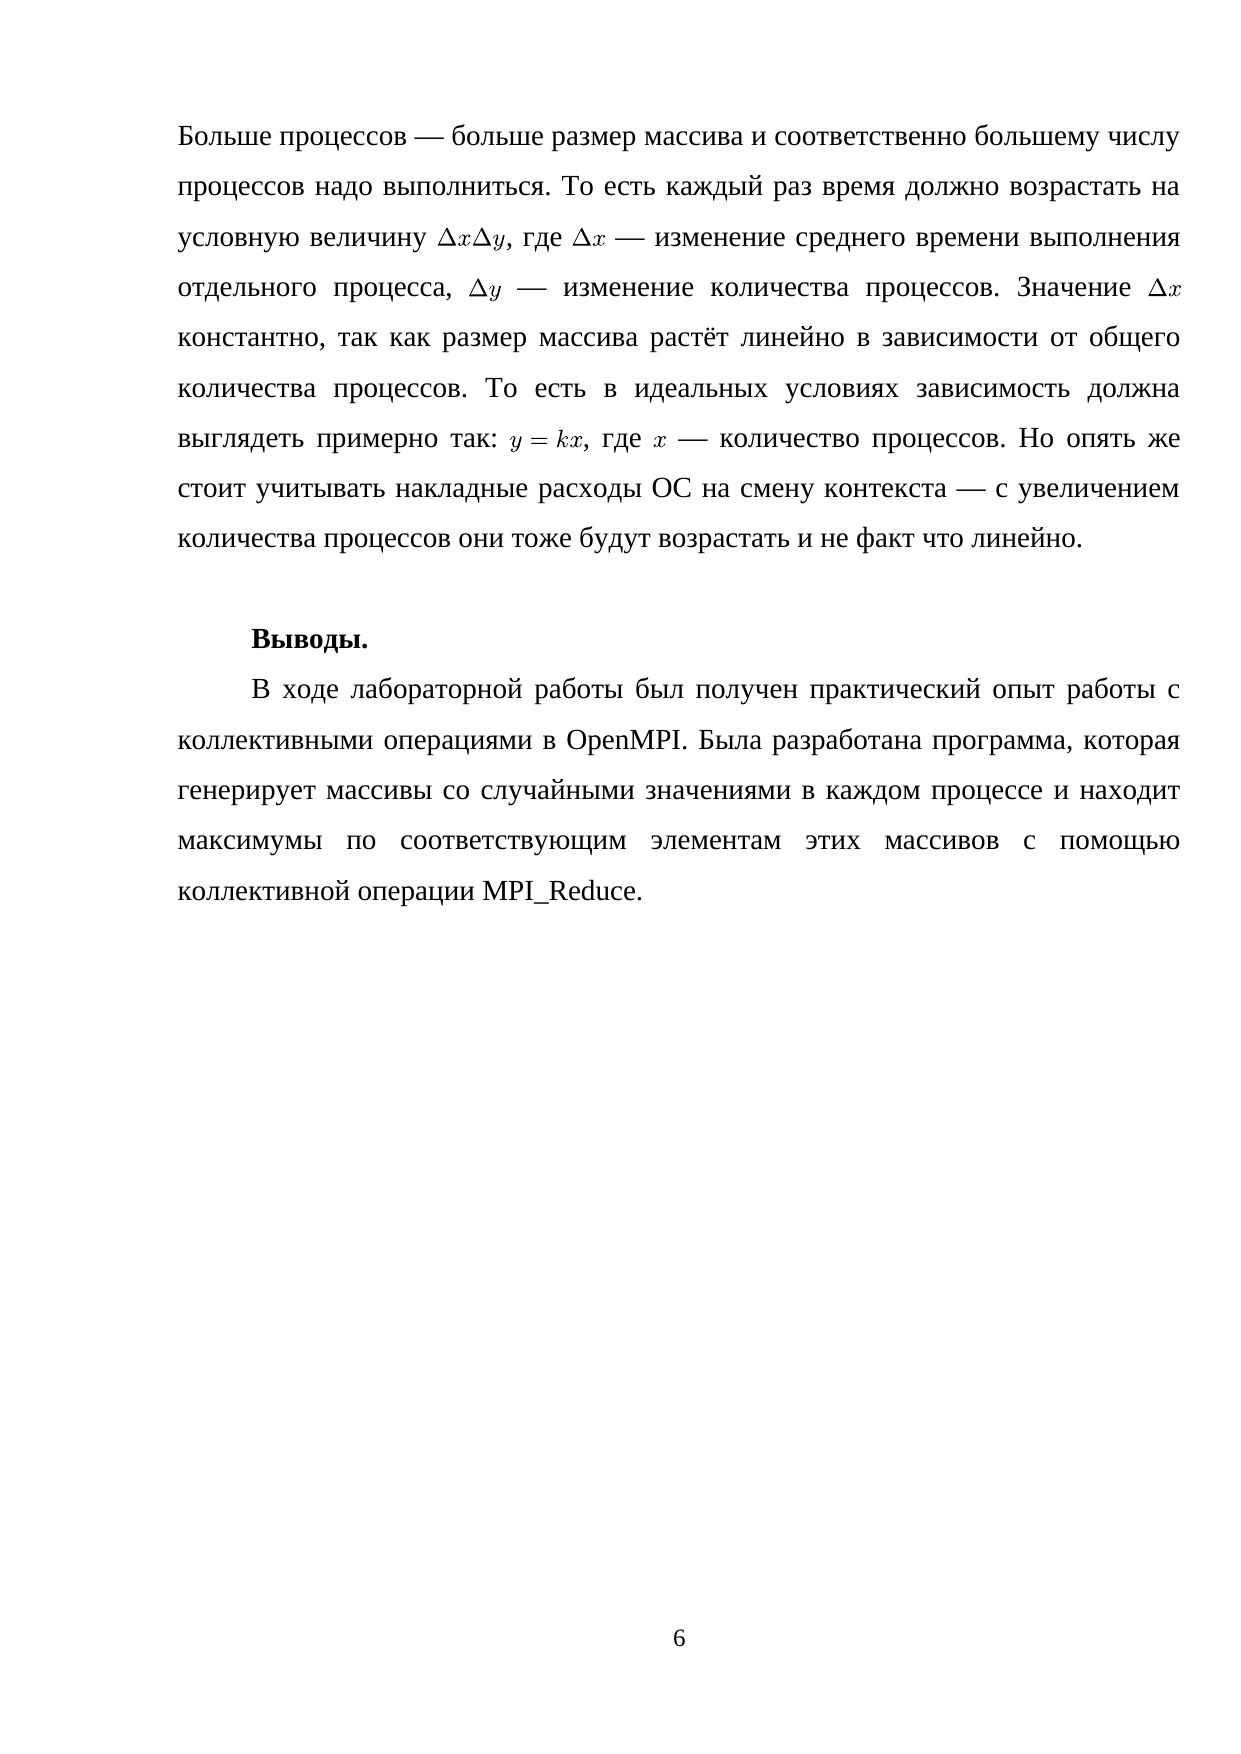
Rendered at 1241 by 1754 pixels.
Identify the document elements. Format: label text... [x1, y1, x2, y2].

text В ходе лабораторной работы был получен практический опыт работы с коллективными операциями в OpenMPI. Была разработана программа, которая генерирует массивы со случайными значениями в каждом процессе и находит максимумы по соответствующим элементам этих массивов с помощью коллективной операции MPI_Reduce. [177, 672, 1181, 906]
text Больше процессов — больше размер массива и соответственно большему числу процессов надо выполниться. То есть каждый раз время должно возрастать на условную величину , где — изменение среднего времени выполнения отдельного процесса, — изменение количества процессов. Значение константно, так как размер массива растёт линейно в зависимости от общего количества процессов. То есть в идеальных условиях зависимость должна выглядеть примерно так: , где — количество процессов. Но опять же стоит учитывать накладные расходы ОС на смену контекста — с увеличением количества процессов они тоже будут возрастать и не факт что линейно. [177, 118, 1181, 554]
text Выводы. [177, 621, 1181, 655]
